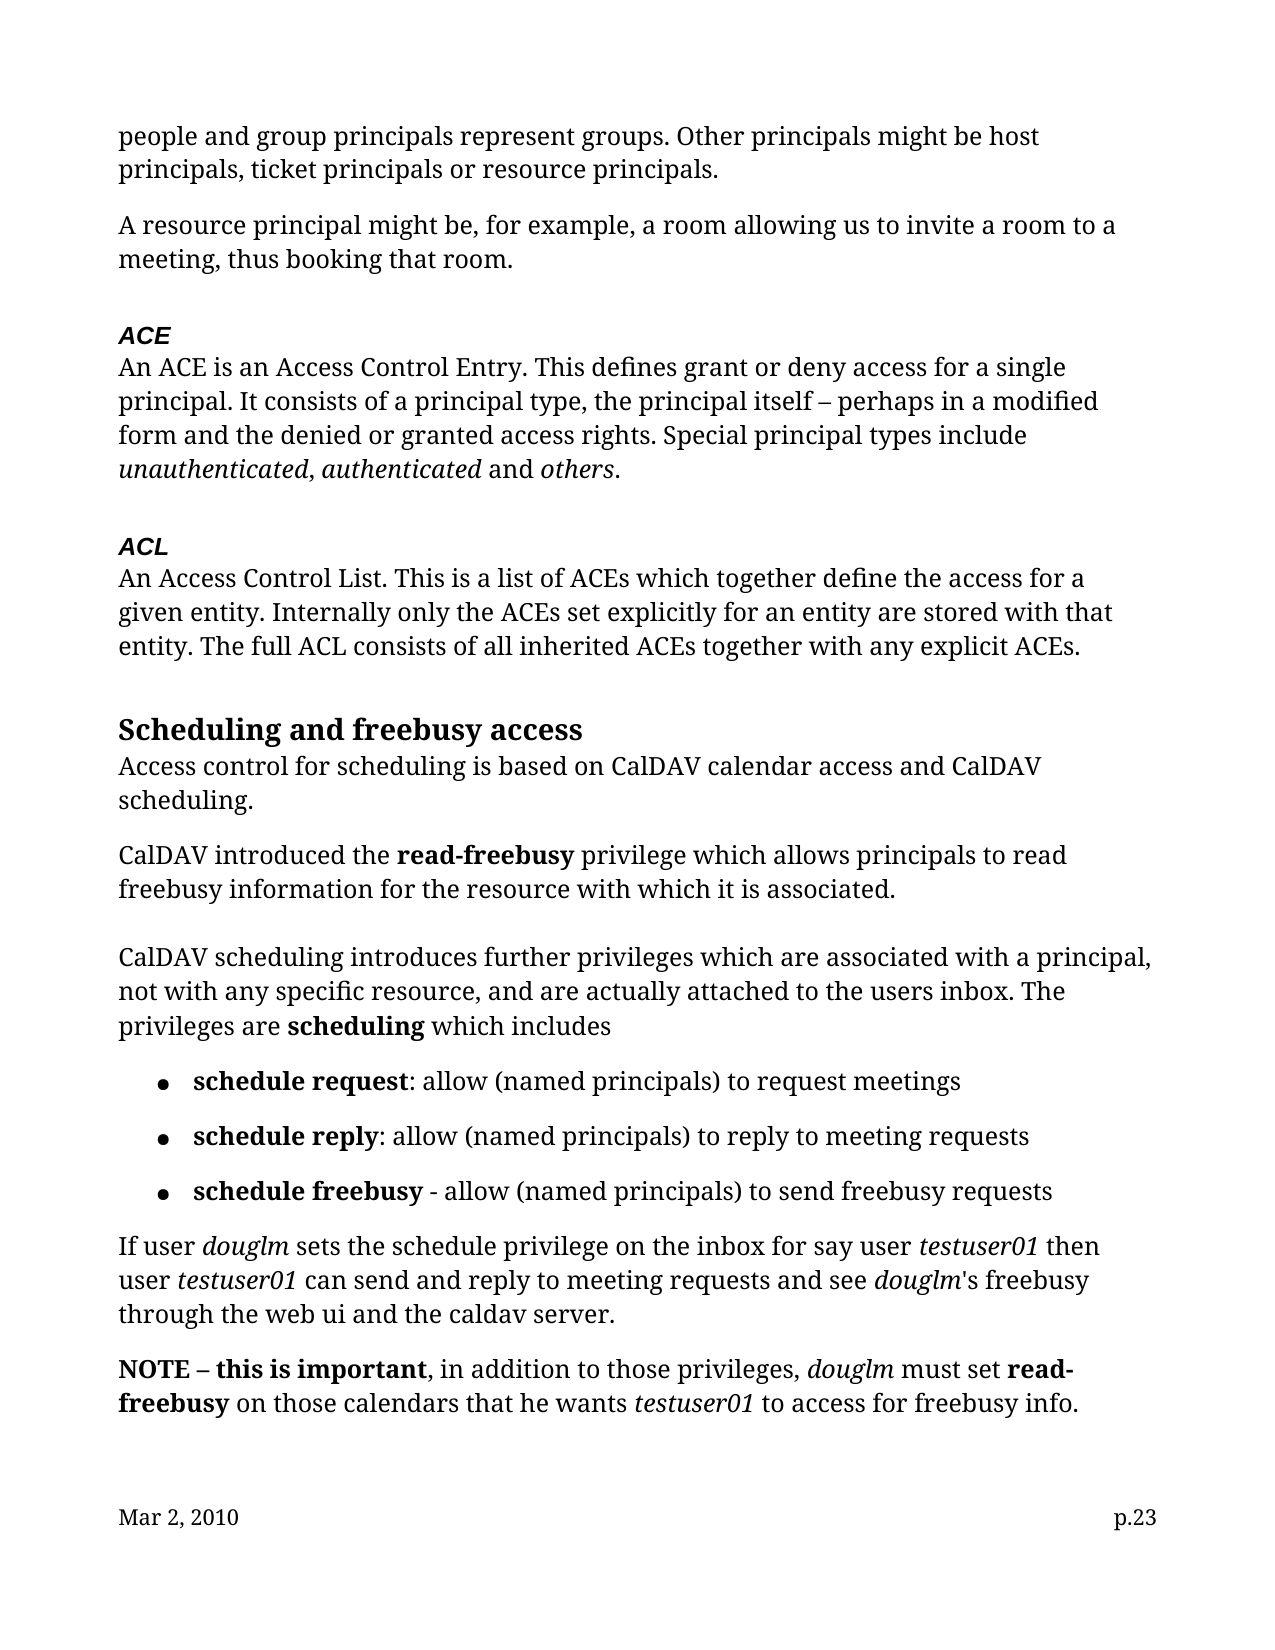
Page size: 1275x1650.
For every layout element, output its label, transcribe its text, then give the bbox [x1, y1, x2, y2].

subtitle ACL [118, 532, 1157, 560]
text An ACE is an Access Control Entry. This defines grant or deny access for a single principal. It consists of a principal type, the principal itself – perhaps in a modified form and the denied or granted access rights. Special principal types include unauthenticated, authenticated and others. [118, 350, 1157, 486]
text If user douglm sets the schedule privilege on the inbox for say user testuser01 then user testuser01 can send and reply to meeting requests and see douglm's freebusy through the web ui and the caldav server. [118, 1228, 1157, 1331]
list schedule reply: allow (named principals) to reply to meeting requests [156, 1118, 1157, 1152]
list schedule freebusy - allow (named principals) to send freebusy requests [156, 1173, 1157, 1207]
list schedule request: allow (named principals) to request meetings [156, 1063, 1157, 1097]
subtitle Scheduling and freebusy access [118, 709, 1157, 749]
text Access control for scheduling is based on CalDAV calendar access and CalDAV scheduling. [118, 749, 1157, 817]
text people and group principals represent groups. Other principals might be host principals, ticket principals or resource principals. [118, 118, 1157, 186]
subtitle ACE [118, 322, 1157, 350]
text CalDAV introduced the read-freebusy privilege which allows principals to read freebusy information for the resource with which it is associated. CalDAV scheduling introduces further privileges which are associated with a principal, not with any specific resource, and are actually attached to the users inbox. The privileges are scheduling which includes [118, 838, 1157, 1042]
text A resource principal might be, for example, a room allowing us to invite a room to a meeting, thus booking that room. [118, 207, 1157, 275]
text NOTE – this is important, in addition to those privileges, douglm must set read-freebusy on those calendars that he wants testuser01 to access for freebusy info. [118, 1352, 1157, 1420]
text An Access Control List. This is a list of ACEs which together define the access for a given entity. Internally only the ACEs set explicitly for an entity are stored with that entity. The full ACL consists of all inherited ACEs together with any explicit ACEs. [118, 560, 1157, 662]
